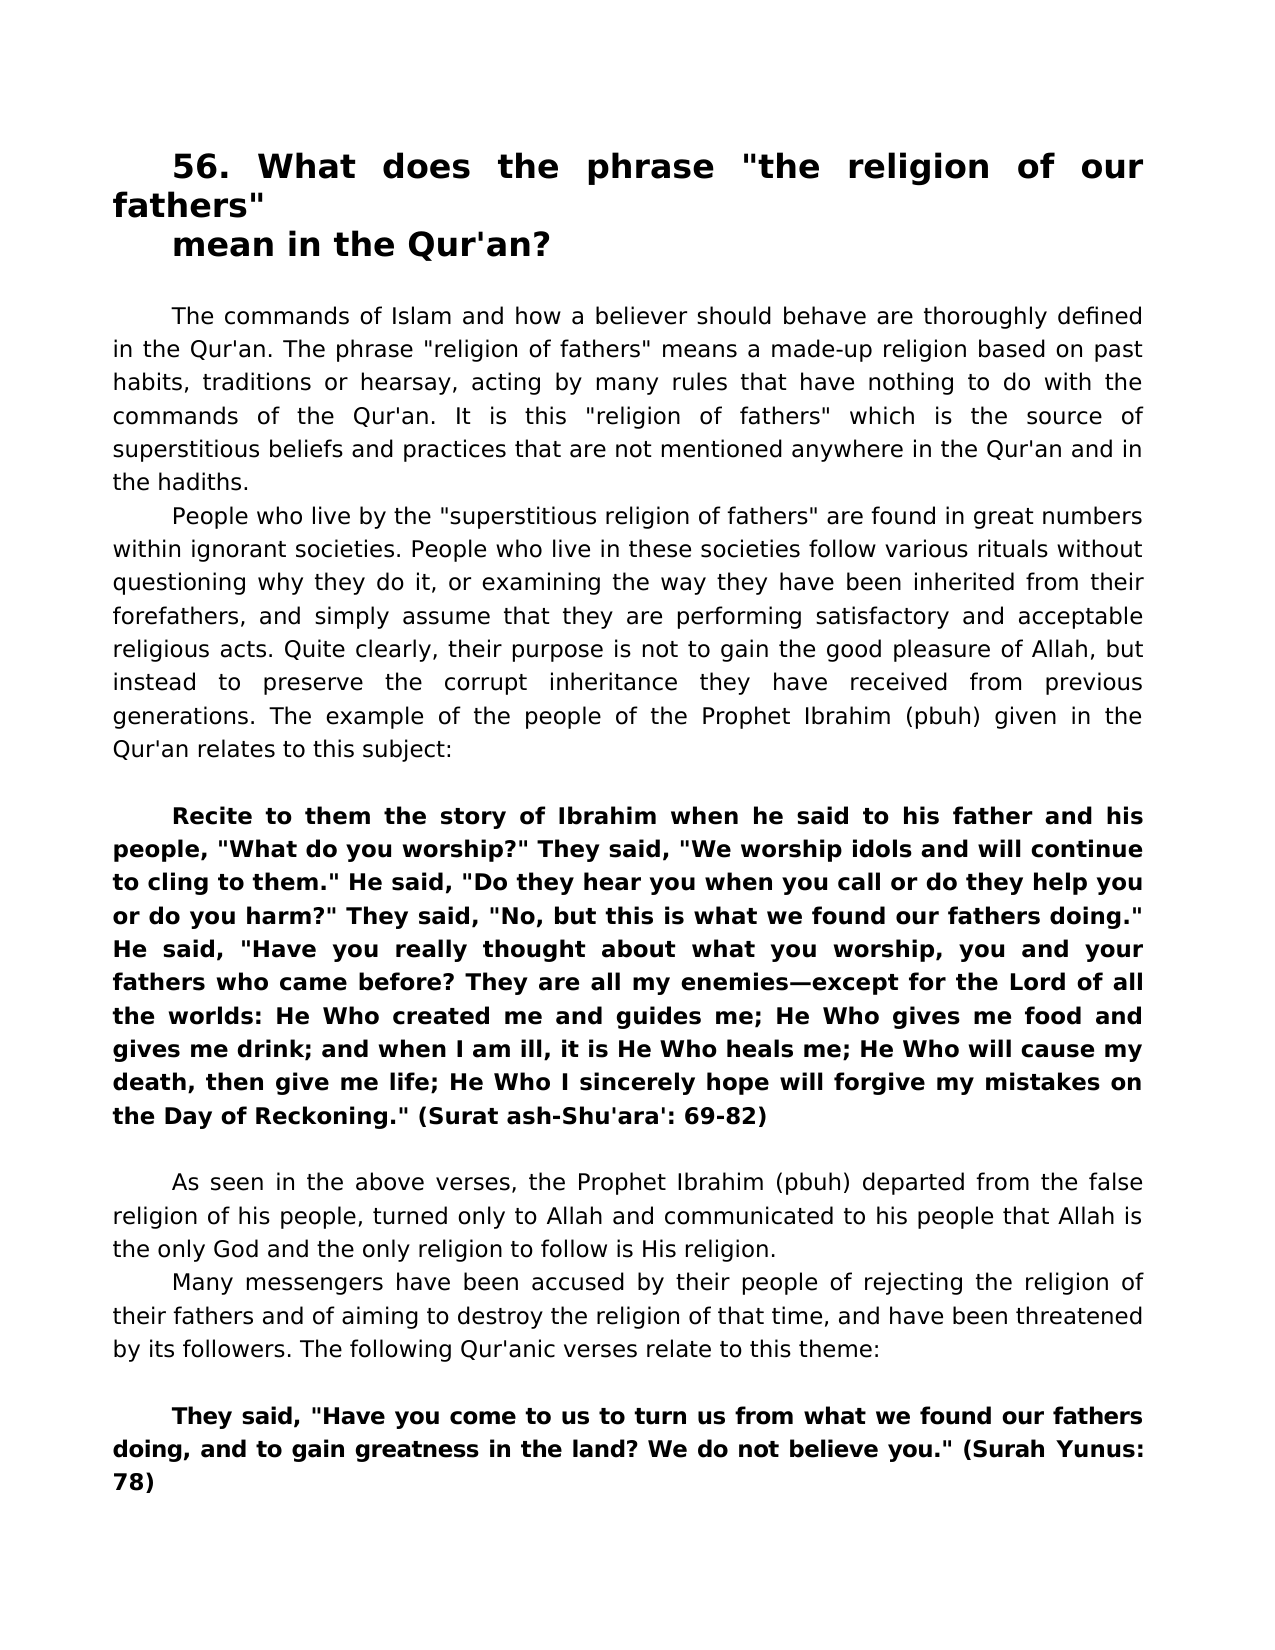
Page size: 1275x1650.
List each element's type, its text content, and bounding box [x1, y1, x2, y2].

text 56. What does the phrase "the religion of our fathers" [112, 148, 1145, 225]
text People who live by the "superstitious religion of fathers" are found in great numbers within ignorant societies. People who live in these societies follow various rituals without questioning why they do it, or examining the way they have been inherited from their forefathers, and simply assume that they are performing satisfactory and acceptable religious acts. Quite clearly, their purpose is not to gain the good pleasure of Allah, but instead to preserve the corrupt inheritance they have received from previous generations. The example of the people of the Prophet Ibrahim (pbuh) given in the Qur'an relates to this subject: [112, 497, 1145, 764]
text As seen in the above verses, the Prophet Ibrahim (pbuh) departed from the false religion of his people, turned only to Allah and communicated to his people that Allah is the only God and the only religion to follow is His religion. [112, 1164, 1145, 1264]
text mean in the Qur'an? [112, 225, 1145, 264]
text They said, "Have you come to us to turn us from what we found our fathers doing, and to gain greatness in the land? We do not believe you." (Surah Yunus: 78) [112, 1397, 1145, 1497]
text The commands of Islam and how a believer should behave are thoroughly defined in the Qur'an. The phrase "religion of fathers" means a made-up religion based on past habits, traditions or hearsay, acting by many rules that have nothing to do with the commands of the Qur'an. It is this "religion of fathers" which is the source of superstitious beliefs and practices that are not mentioned anywhere in the Qur'an and in the hadiths. [112, 297, 1145, 497]
text Many messengers have been accused by their people of rejecting the religion of their fathers and of aiming to destroy the religion of that time, and have been threatened by its followers. The following Qur'anic verses relate to this theme: [112, 1264, 1145, 1364]
text Recite to them the story of Ibrahim when he said to his father and his people, "What do you worship?" They said, "We worship idols and will continue to cling to them." He said, "Do they hear you when you call or do they help you or do you harm?" They said, "No, but this is what we found our fathers doing." He said, "Have you really thought about what you worship, you and your fathers who came before? They are all my enemies—except for the Lord of all the worlds: He Who created me and guides me; He Who gives me food and gives me drink; and when I am ill, it is He Who heals me; He Who will cause my death, then give me life; He Who I sincerely hope will forgive my mistakes on the Day of Reckoning." (Surat ash-Shu'ara': 69-82) [112, 797, 1145, 1131]
